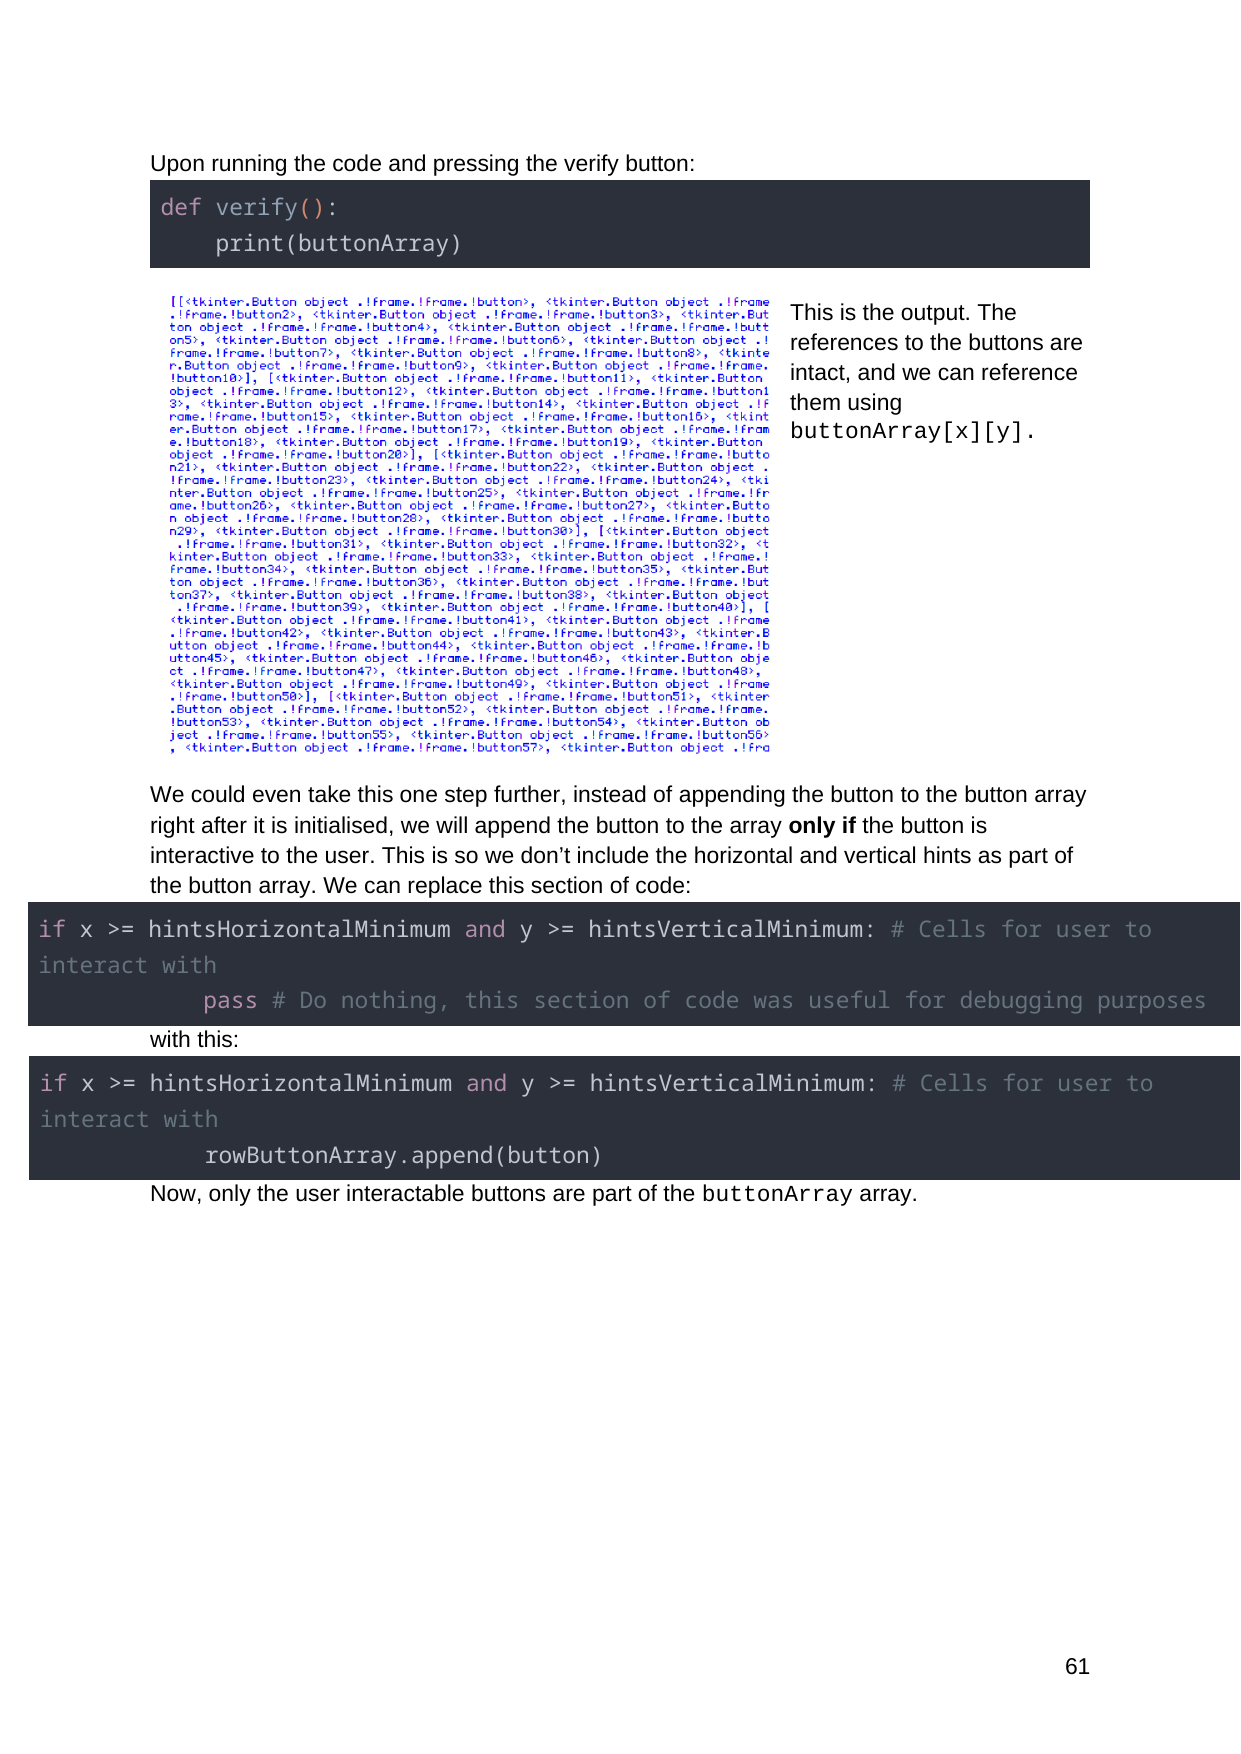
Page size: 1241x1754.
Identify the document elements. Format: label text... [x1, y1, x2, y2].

text Now, only the user interactable buttons are part of the buttonArray array. [150, 1180, 1090, 1209]
text We could even take this one step further, instead of appending the button to the button array right after it is initialised, we will append the button to the array only if the button is interactive to the user. This is so we don’t include the horizontal and vertical hints as part of the button array. We can replace this section of code: [150, 781, 1090, 898]
table_header if x >= hintsHorizontalMinimum and y >= hintsVerticalMinimum: # Cells for user to interact with rowButtonArray.append(button) [29, 1056, 1240, 1180]
text [150, 298, 168, 445]
picture [168, 292, 772, 754]
text with this: [150, 1026, 1090, 1052]
table_header def verify(): print(buttonArray) [150, 180, 1090, 268]
table_header if x >= hintsHorizontalMinimum and y >= hintsVerticalMinimum: # Cells for user to interact with pass # Do nothing, this section of code was useful for debugging purposes [28, 902, 1240, 1026]
text This is the output. The references to the buttons are intact, and we can reference them using buttonArray[x][y]. [772, 298, 1090, 445]
text Upon running the code and pressing the verify button: [150, 150, 1090, 176]
